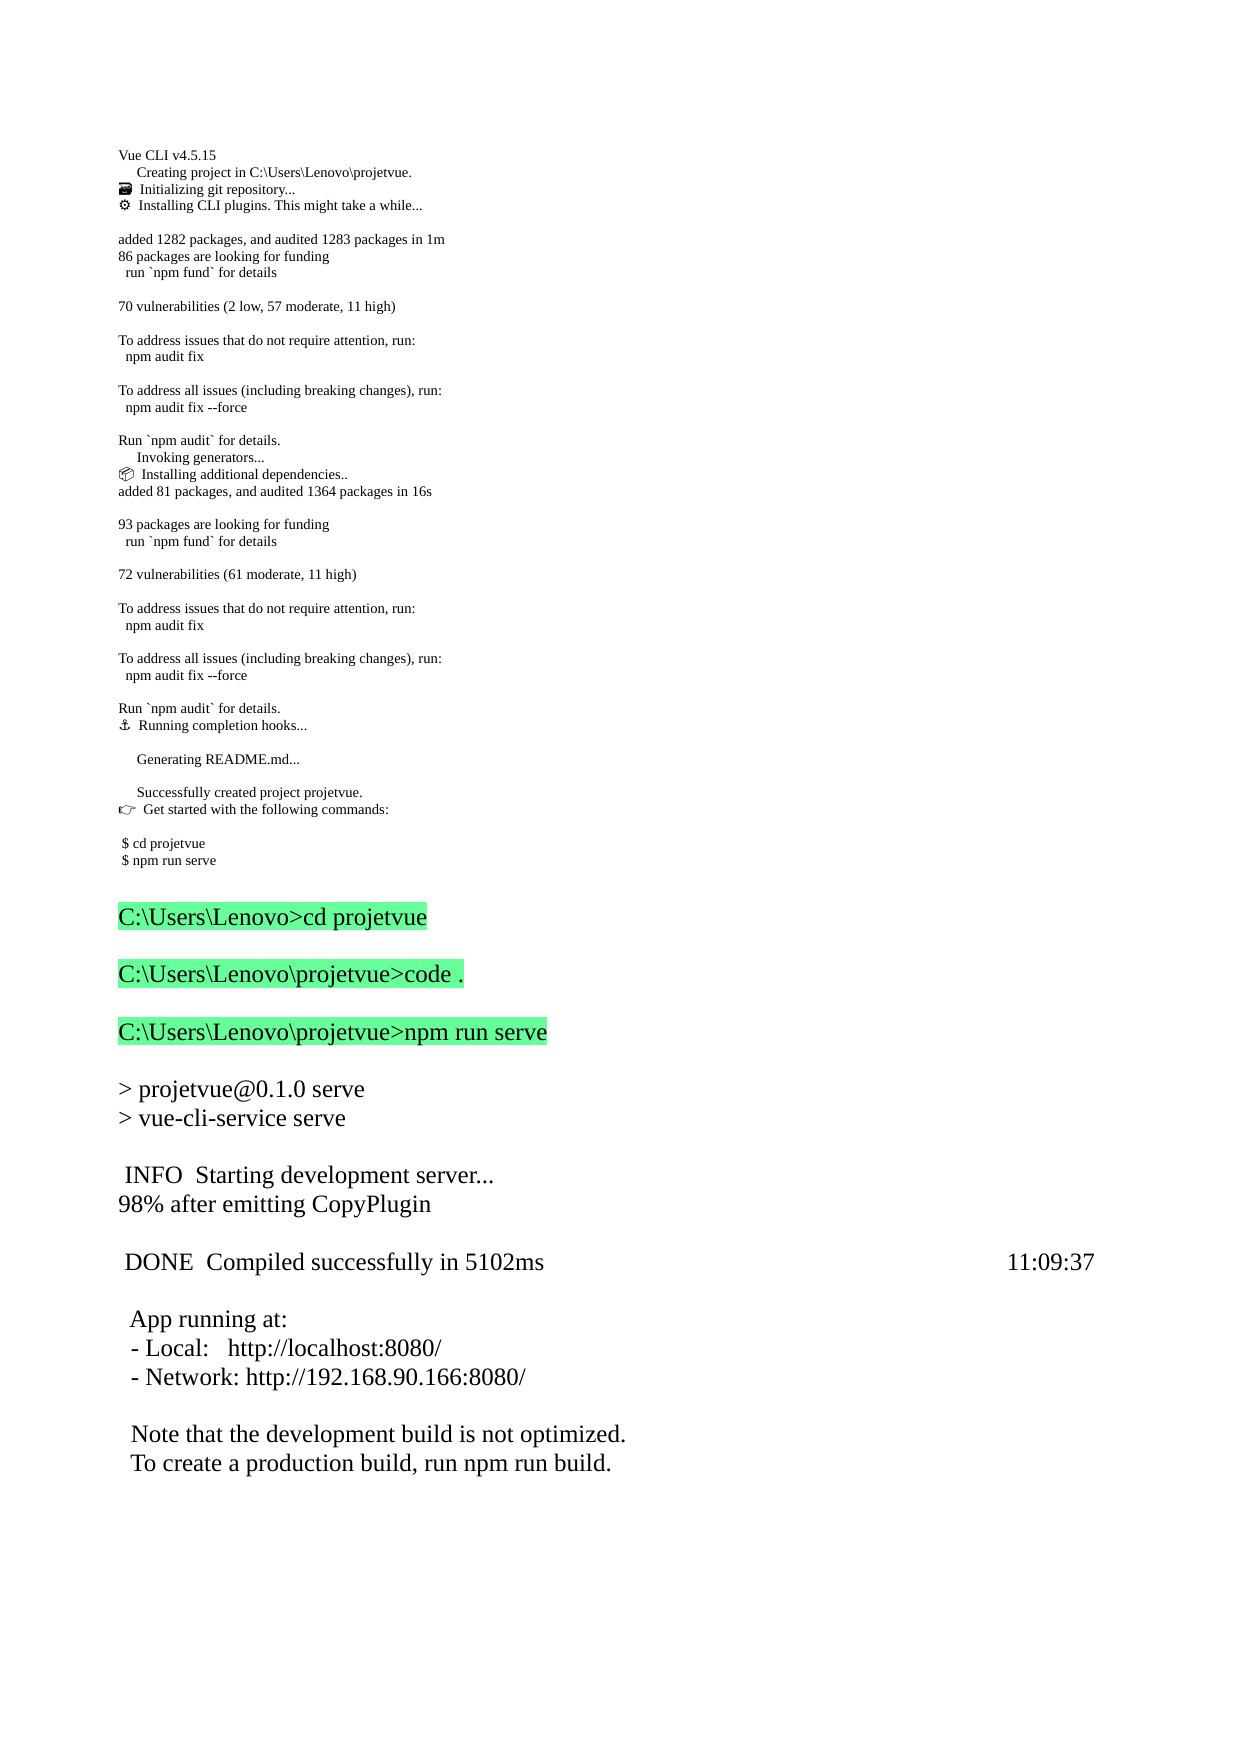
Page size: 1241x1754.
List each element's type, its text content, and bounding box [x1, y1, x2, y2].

text Vue CLI v4.5.15 [118, 147, 1122, 164]
text 70 vulnerabilities (2 low, 57 moderate, 11 high) [118, 298, 1122, 314]
text 🎉 Successfully created project projetvue. [118, 784, 1122, 801]
text 👉 Get started with the following commands: [118, 801, 1122, 818]
text To address all issues (including breaking changes), run: [118, 650, 1122, 667]
text npm audit fix [118, 348, 1122, 365]
text 🚀 Invoking generators... [118, 449, 1122, 466]
text npm audit fix --force [118, 667, 1122, 683]
text run `npm fund` for details [118, 264, 1122, 281]
text - Local: http://localhost:8080/ [118, 1333, 1122, 1362]
text $ npm run serve [118, 851, 1122, 868]
text C:\Users\Lenovo>cd projetvue [118, 902, 1122, 930]
text $ cd projetvue [118, 834, 1122, 851]
text > vue-cli-service serve [118, 1103, 1122, 1132]
text 📄 Generating README.md... [118, 751, 1122, 767]
text Run `npm audit` for details. [118, 700, 1122, 717]
text To address all issues (including breaking changes), run: [118, 382, 1122, 398]
text npm audit fix --force [118, 398, 1122, 415]
text run `npm fund` for details [118, 533, 1122, 549]
text > projetvue@0.1.0 serve [118, 1074, 1122, 1103]
text - Network: http://192.168.90.166:8080/ [118, 1362, 1122, 1390]
text To address issues that do not require attention, run: [118, 331, 1122, 348]
text added 1282 packages, and audited 1283 packages in 1m [118, 231, 1122, 247]
text INFO Starting development server... [118, 1160, 1122, 1189]
text ✨ Creating project in C:\Users\Lenovo\projetvue. [118, 164, 1122, 180]
text 93 packages are looking for funding [118, 516, 1122, 533]
text added 81 packages, and audited 1364 packages in 16s [118, 482, 1122, 499]
text To address issues that do not require attention, run: [118, 600, 1122, 616]
text C:\Users\Lenovo\projetvue>npm run serve [118, 1017, 1122, 1045]
text C:\Users\Lenovo\projetvue>code . [118, 959, 1122, 988]
text App running at: [118, 1304, 1122, 1333]
text 86 packages are looking for funding [118, 247, 1122, 264]
text 72 vulnerabilities (61 moderate, 11 high) [118, 566, 1122, 583]
text 📦 Installing additional dependencies.. [118, 466, 1122, 482]
text 98% after emitting CopyPlugin [118, 1189, 1122, 1218]
text ⚙️ Installing CLI plugins. This might take a while... [118, 197, 1122, 214]
text ⚓ Running completion hooks... [118, 717, 1122, 734]
text npm audit fix [118, 616, 1122, 633]
text To create a production build, run npm run build. [118, 1448, 1122, 1477]
text Run `npm audit` for details. [118, 432, 1122, 449]
text DONE Compiled successfully in 5102ms 11:09:37 [118, 1247, 1122, 1275]
text Note that the development build is not optimized. [118, 1419, 1122, 1448]
text 🗃 Initializing git repository... [118, 180, 1122, 197]
